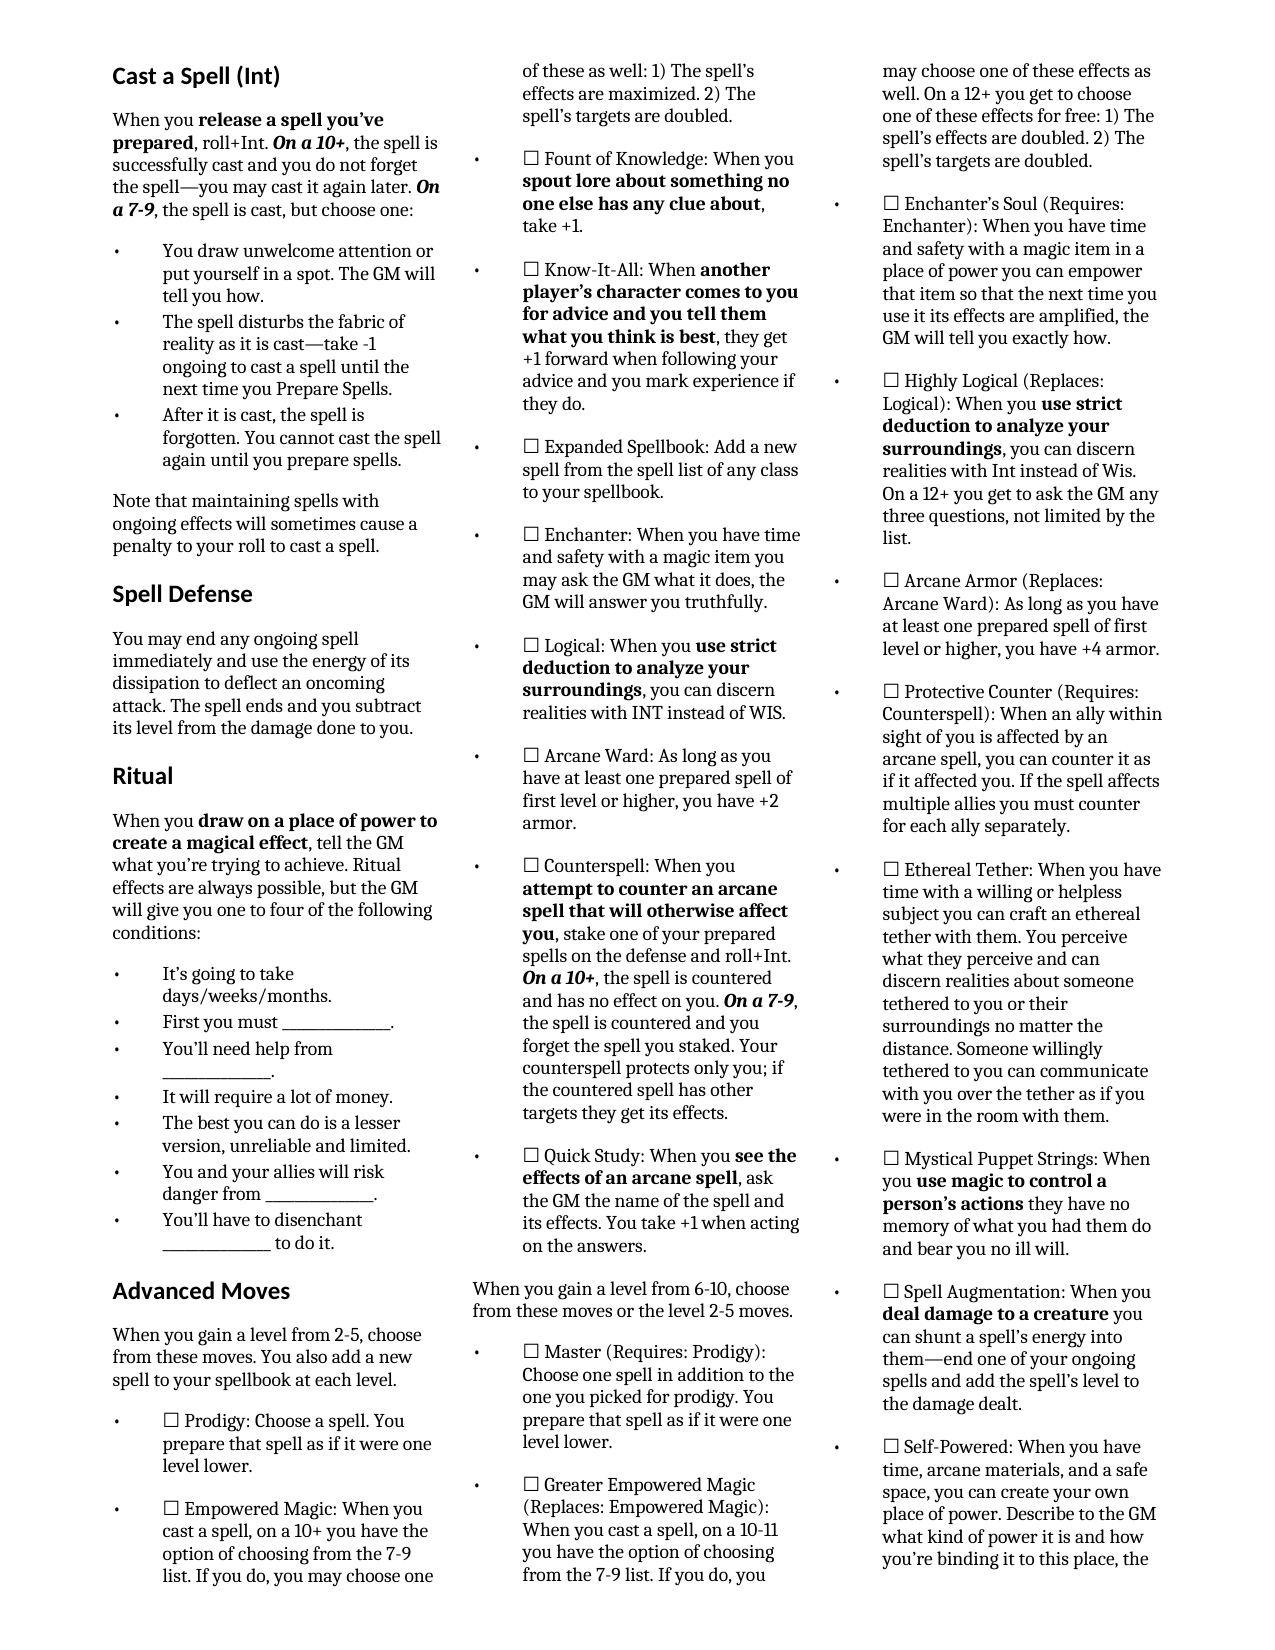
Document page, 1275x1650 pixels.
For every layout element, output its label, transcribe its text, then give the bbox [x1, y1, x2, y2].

text When you gain a level from 6-10, choose from these moves or the level 2-5 moves. [472, 1278, 802, 1322]
text When you draw on a place of power to create a magical effect, tell the GM what you’re trying to achieve. Ritual effects are always possible, but the GM will give you one to four of the following conditions: [112, 809, 442, 944]
list may choose one of these effects as well. On a 12+ you get to choose one of these effects for free: 1) The spell’s effects are doubled. 2) The spell’s targets are doubled. [832, 60, 1162, 172]
list ☐ Master (Requires: Prodigy): Choose one spell in addition to the one you picked for prodigy. You prepare that spell as if it were one level lower. [472, 1341, 802, 1453]
list The best you can do is a lesser version, unreliable and limited. [112, 1112, 442, 1157]
list ☐ Quick Study: When you see the effects of an arcane spell, ask the GM the name of the spell and its effects. You take +1 when acting on the answers. [472, 1145, 802, 1257]
list ☐ Self-Powered: When you have time, arcane materials, and a safe space, you can create your own place of power. Describe to the GM what kind of power it is and how you’re binding it to this place, the [832, 1436, 1162, 1570]
list ☐ Arcane Ward: As long as you have at least one prepared spell of first level or higher, you have +2 armor. [472, 745, 802, 834]
list ☐ Empowered Magic: When you cast a spell, on a 10+ you have the option of choosing from the 7-9 list. If you do, you may choose one [112, 1498, 442, 1588]
subtitle Spell Defense [112, 578, 442, 609]
list ☐ Enchanter’s Soul (Requires: Enchanter): When you have time and safety with a magic item in a place of power you can empower that item so that the next time you use it its effects are amplified, the GM will tell you exactly how. [832, 193, 1162, 349]
subtitle Ritual [112, 760, 442, 791]
list ☐ Fount of Knowledge: When you spout lore about something no one else has any clue about, take +1. [472, 148, 802, 238]
text When you gain a level from 2-5, choose from these moves. You also add a new spell to your spellbook at each level. [112, 1324, 442, 1391]
text Note that maintaining spells with ongoing effects will sometimes cause a penalty to your roll to cast a spell. [112, 490, 442, 557]
list You and your allies will risk danger from _______________. [112, 1161, 442, 1205]
subtitle Advanced Moves [112, 1275, 442, 1305]
list ☐ Highly Logical (Replaces: Logical): When you use strict deduction to analyze your surroundings, you can discern realities with Int instead of Wis. On a 12+ you get to ask the GM any three questions, not limited by the list. [832, 370, 1162, 549]
text You may end any ongoing spell immediately and use the energy of its dissipation to deflect an oncoming attack. The spell ends and you subtract its level from the damage done to you. [112, 627, 442, 739]
subtitle Cast a Spell (Int) [112, 60, 442, 91]
list You’ll have to disenchant _______________ to do it. [112, 1209, 442, 1254]
list of these as well: 1) The spell’s effects are maximized. 2) The spell’s targets are doubled. [472, 60, 802, 127]
text When you release a spell you’ve prepared, roll+Int. On a 10+, the spell is successfully cast and you do not forget the spell—you may cast it again later. On a 7-9, the spell is cast, but choose one: [112, 109, 442, 221]
list ☐ Greater Empowered Magic (Replaces: Empowered Magic): When you cast a spell, on a 10-11 you have the option of choosing from the 7-9 list. If you do, you [472, 1474, 802, 1586]
list ☐ Ethereal Tether: When you have time with a willing or helpless subject you can craft an ethereal tether with them. You perceive what they perceive and can discern realities about someone tethered to you or their surroundings no matter the distance. Someone willingly tethered to you can communicate with you over the tether as if you were in the room with them. [832, 858, 1162, 1127]
list After it is cast, the spell is forgotten. You cannot cast the spell again until you prepare spells. [112, 404, 442, 471]
list The spell disturbs the fabric of reality as it is cast—take -1 ongoing to cast a spell until the next time you Prepare Spells. [112, 311, 442, 401]
list ☐ Counterspell: When you attempt to counter an arcane spell that will otherwise affect you, stake one of your prepared spells on the defense and roll+Int. On a 10+, the spell is countered and has no effect on you. On a 7-9, the spell is countered and you forget the spell you staked. Your counterspell protects only you; if the countered spell has other targets they get its effects. [472, 855, 802, 1124]
list ☐ Mystical Puppet Strings: When you use magic to control a person’s actions they have no memory of what you had them do and bear you no ill will. [832, 1148, 1162, 1260]
list ☐ Protective Counter (Requires: Counterspell): When an ally within sight of you is affected by an arcane spell, you can counter it as if it affected you. If the spell affects multiple allies you must counter for each ally separately. [832, 681, 1162, 838]
list ☐ Enchanter: When you have time and safety with a magic item you may ask the GM what it does, the GM will answer you truthfully. [472, 524, 802, 614]
list It’s going to take days/weeks/months. [112, 963, 442, 1007]
list You draw unwelcome attention or put yourself in a spot. The GM will tell you how. [112, 240, 442, 307]
list ☐ Prodigy: Choose a spell. You prepare that spell as if it were one level lower. [112, 1410, 442, 1477]
list ☐ Know-It-All: When another player’s character comes to you for advice and you tell them what you think is best, they get +1 forward when following your advice and you mark experience if they do. [472, 258, 802, 415]
list ☐ Spell Augmentation: When you deal damage to a creature you can shunt a spell’s energy into them—end one of your ongoing spells and add the spell’s level to the damage dealt. [832, 1281, 1162, 1415]
list ☐ Logical: When you use strict deduction to analyze your surroundings, you can discern realities with INT instead of WIS. [472, 634, 802, 724]
list ☐ Expanded Spellbook: Add a new spell from the spell list of any class to your spellbook. [472, 436, 802, 503]
list ☐ Arcane Armor (Replaces: Arcane Ward): As long as you have at least one prepared spell of first level or higher, you have +4 armor. [832, 570, 1162, 660]
list First you must _______________. [112, 1011, 442, 1034]
list You’ll need help from _______________. [112, 1037, 442, 1082]
list It will require a lot of money. [112, 1086, 442, 1108]
